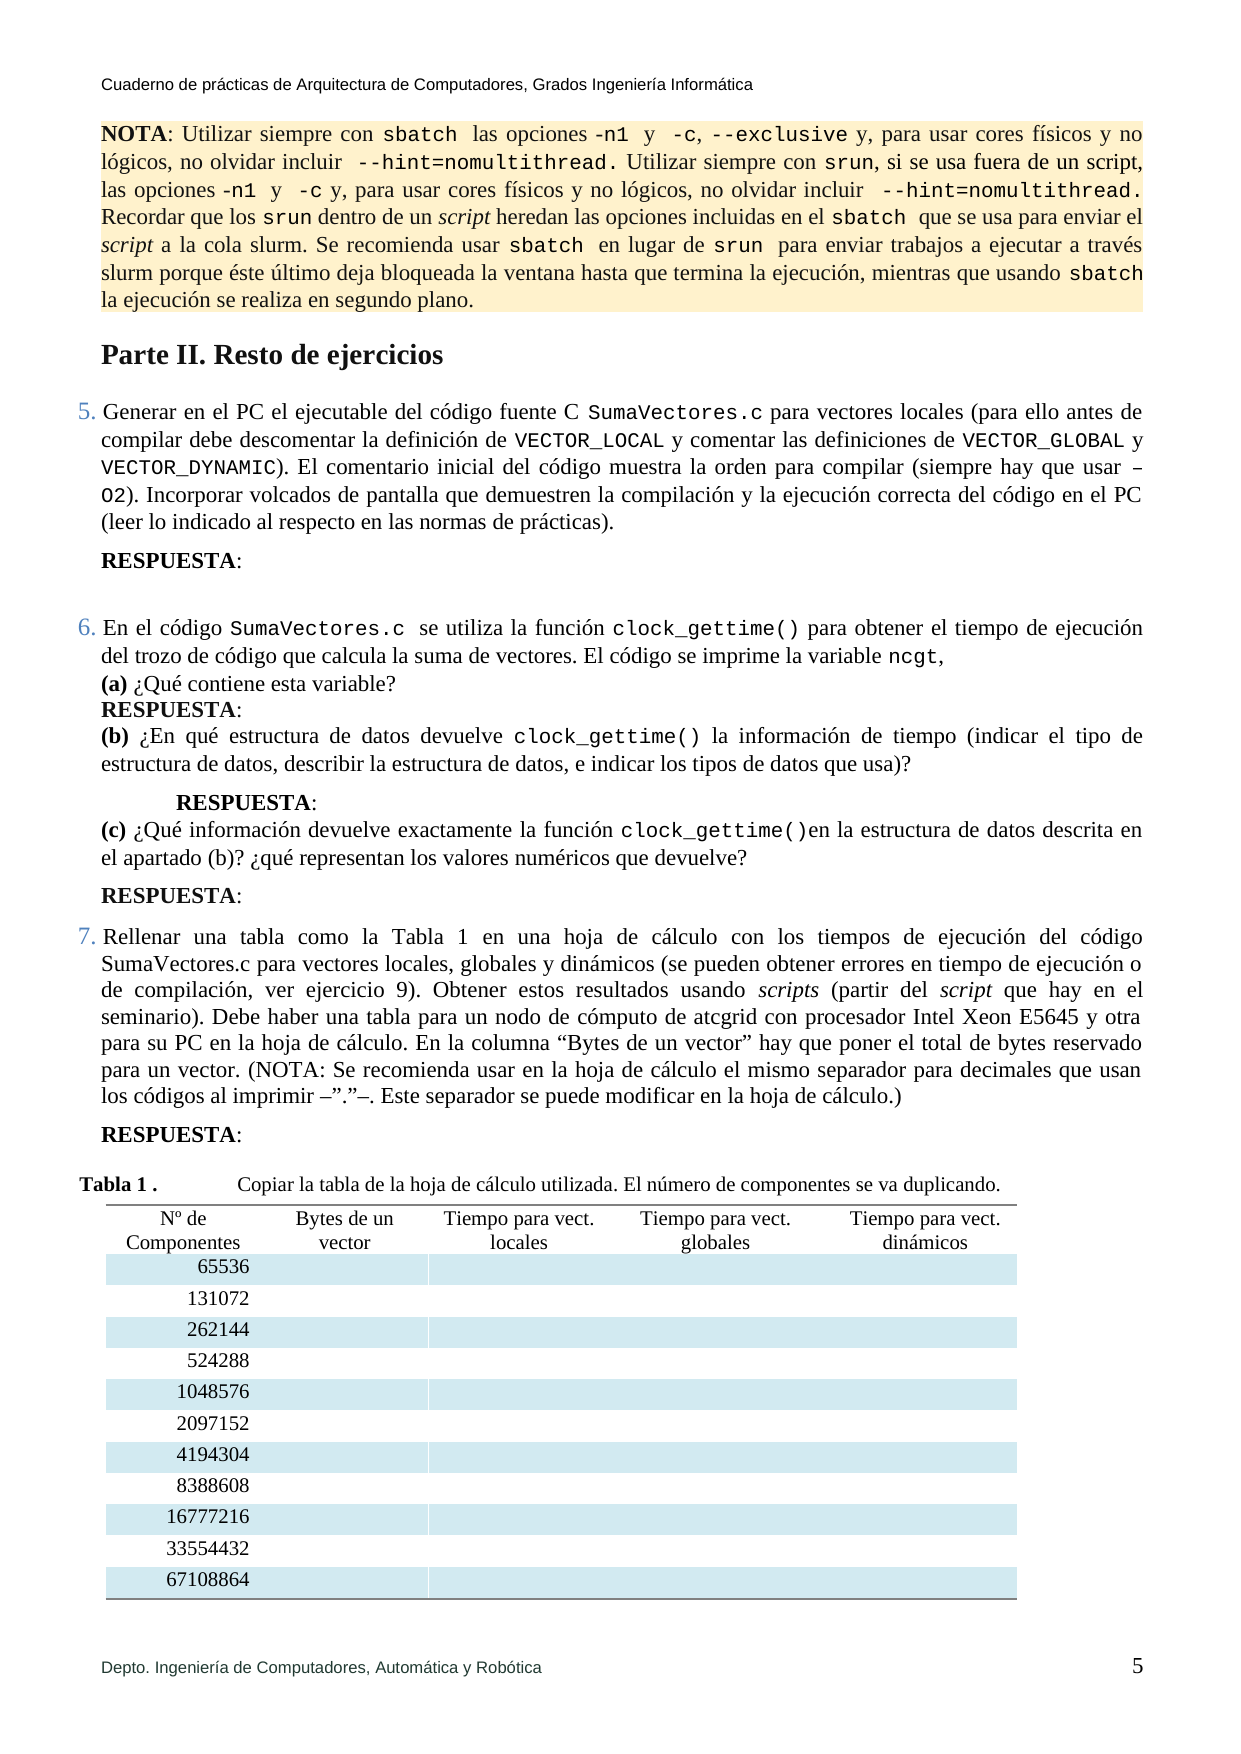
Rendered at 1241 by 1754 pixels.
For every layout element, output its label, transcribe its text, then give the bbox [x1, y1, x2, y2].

table_cell [609, 1442, 822, 1473]
list En el código SumaVectores.c se utiliza la función clock_gettime() para obtener el tiempo de ejecución del trozo de código que calcula la suma de vectores. El código se imprime la variable ncgt, [71, 612, 1143, 670]
text (c) ¿Qué información devuelve exactamente la función clock_gettime()en la estructura de datos descrita en el apartado (b)? ¿qué representan los valores numéricos que devuelve? [101, 815, 1143, 870]
table_cell [429, 1285, 609, 1317]
table_cell [609, 1379, 822, 1410]
table_cell [609, 1285, 822, 1317]
list NOTA: Utilizar siempre con sbatch las opciones -n1 y -c, --exclusive y, para usar cores físicos y no lógicos, no olvidar incluir --hint=nomultithread. Utilizar siempre con srun, si se usa fuera de un script, las opciones -n1 y -c y, para usar cores físicos y no lógicos, no olvidar incluir --hint=nomultithread. Recordar que los srun dentro de un script heredan las opciones incluidas en el sbatch que se usa para enviar el script a la cola slurm. Se recomienda usar sbatch en lugar de srun para enviar trabajos a ejecutar a través slurm porque éste último deja bloqueada la ventana hasta que termina la ejecución, mientras que usando sbatch la ejecución se realiza en segundo plano. [101, 121, 1143, 312]
table_cell [609, 1567, 822, 1598]
table_cell [429, 1410, 609, 1442]
table_cell [429, 1473, 609, 1504]
table_header Tiempo para vect. locales [429, 1206, 609, 1254]
table_cell [822, 1285, 1017, 1317]
table_cell 16777216 [106, 1504, 261, 1535]
table_cell [822, 1535, 1017, 1567]
table_cell 524288 [106, 1348, 261, 1379]
table_cell [261, 1317, 428, 1348]
table_cell [822, 1254, 1017, 1285]
table_cell [261, 1410, 428, 1442]
table_cell [429, 1442, 609, 1473]
list RESPUESTA: [101, 883, 1143, 909]
table_cell 4194304 [106, 1442, 261, 1473]
table_cell [429, 1504, 609, 1535]
table_cell [261, 1442, 428, 1473]
table_cell 2097152 [106, 1410, 261, 1442]
table_cell [261, 1254, 428, 1285]
table_cell [609, 1317, 822, 1348]
table_cell 33554432 [106, 1535, 261, 1567]
table_cell [261, 1379, 428, 1410]
table_header Tiempo para vect. globales [609, 1206, 822, 1254]
table_cell [822, 1410, 1017, 1442]
list Generar en el PC el ejecutable del código fuente C SumaVectores.c para vectores locales (para ello antes de compilar debe descomentar la definición de VECTOR_LOCAL y comentar las definiciones de VECTOR_GLOBAL y VECTOR_DYNAMIC). El comentario inicial del código muestra la orden para compilar (siempre hay que usar –O2). Incorporar volcados de pantalla que demuestren la compilación y la ejecución correcta del código en el PC (leer lo indicado al respecto en las normas de prácticas). [71, 396, 1143, 535]
table_cell [609, 1535, 822, 1567]
list RESPUESTA: [176, 789, 1143, 815]
table_cell [609, 1473, 822, 1504]
table_cell [609, 1348, 822, 1379]
table_cell 67108864 [106, 1567, 261, 1598]
table_cell 1048576 [106, 1379, 261, 1410]
table_cell [822, 1379, 1017, 1410]
table_cell [261, 1285, 428, 1317]
table_cell [609, 1410, 822, 1442]
table_cell 65536 [106, 1254, 261, 1285]
table_cell [261, 1535, 428, 1567]
list RESPUESTA: [101, 1121, 1143, 1147]
text RESPUESTA: [101, 696, 1143, 722]
table_cell [609, 1504, 822, 1535]
table_header Copiar la tabla de la hoja de cálculo utilizada. El número de componentes se va duplicando. [68, 1147, 1176, 1196]
table_cell [822, 1442, 1017, 1473]
text (a) ¿Qué contiene esta variable? [101, 670, 1143, 696]
subtitle Parte II. Resto de ejercicios [101, 337, 1143, 371]
table_cell 262144 [106, 1317, 261, 1348]
table_cell [822, 1348, 1017, 1379]
table_cell [822, 1317, 1017, 1348]
table_cell [609, 1254, 822, 1285]
table_cell [261, 1504, 428, 1535]
text (b) ¿En qué estructura de datos devuelve clock_gettime() la información de tiempo (indicar el tipo de estructura de datos, describir la estructura de datos, e indicar los tipos de datos que usa)? [101, 722, 1143, 776]
table_cell 131072 [106, 1285, 261, 1317]
table_cell [429, 1254, 609, 1285]
list RESPUESTA: [101, 547, 1143, 574]
table_cell [429, 1317, 609, 1348]
table_cell [429, 1379, 609, 1410]
table_header Bytes de un vector [261, 1206, 428, 1254]
list Rellenar una tabla como la Tabla 1 en una hoja de cálculo con los tiempos de ejecución del código SumaVectores.c para vectores locales, globales y dinámicos (se pueden obtener errores en tiempo de ejecución o de compilación, ver ejercicio 9). Obtener estos resultados usando scripts (partir del script que hay en el seminario). Debe haber una tabla para un nodo de cómputo de atcgrid con procesador Intel Xeon E5645 y otra para su PC en la hoja de cálculo. En la columna “Bytes de un vector” hay que poner el total de bytes reservado para un vector. (NOTA: Se recomienda usar en la hoja de cálculo el mismo separador para decimales que usan los códigos al imprimir ‒”.”‒. Este separador se puede modificar en la hoja de cálculo.) [71, 921, 1143, 1108]
table_cell [822, 1504, 1017, 1535]
table_cell [261, 1473, 428, 1504]
table_cell [429, 1348, 609, 1379]
table_header Tiempo para vect. dinámicos [822, 1206, 1017, 1254]
table_cell [429, 1567, 609, 1598]
table_cell [822, 1567, 1017, 1598]
table_cell [261, 1348, 428, 1379]
table_cell [261, 1567, 428, 1598]
table_header Nº de Componentes [106, 1206, 261, 1254]
table_cell 8388608 [106, 1473, 261, 1504]
table_cell [822, 1473, 1017, 1504]
table_cell [429, 1535, 609, 1567]
